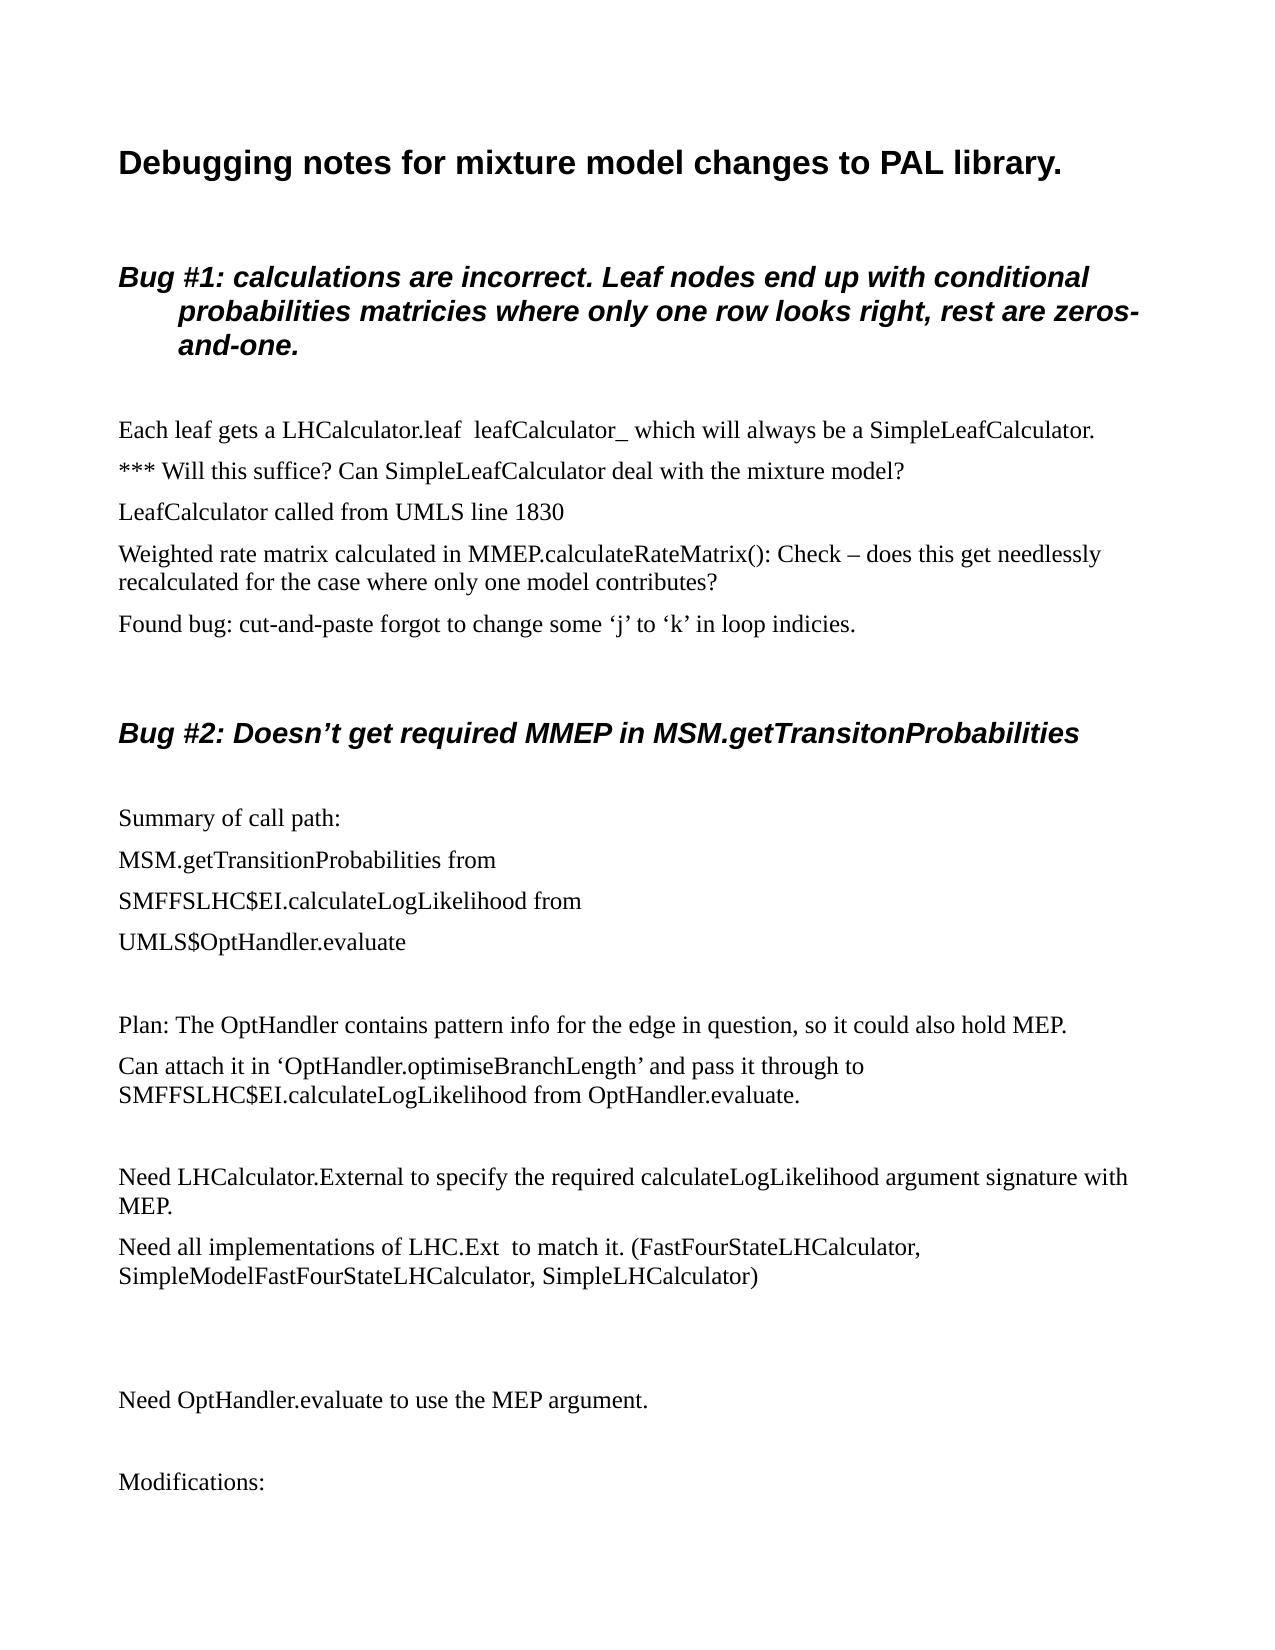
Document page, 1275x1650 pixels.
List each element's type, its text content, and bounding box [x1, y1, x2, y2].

subtitle Debugging notes for mixture model changes to PAL library. [118, 143, 1157, 182]
text Need LHCalculator.External to specify the required calculateLogLikelihood argument signature with MEP. [118, 1162, 1157, 1220]
text Need all implementations of LHC.Ext to match it. (FastFourStateLHCalculator, SimpleModelFastFourStateLHCalculator, SimpleLHCalculator) [118, 1232, 1157, 1290]
text Plan: The OptHandler contains pattern info for the edge in question, so it could also hold MEP. [118, 1010, 1157, 1038]
text Weighted rate matrix calculated in MMEP.calculateRateMatrix(): Check – does this get needlessly recalculated for the case where only one model contributes? [118, 539, 1157, 596]
text LeafCalculator called from UMLS line 1830 [118, 497, 1157, 526]
text Found bug: cut-and-paste forgot to change some ‘j’ to ‘k’ in loop indicies. [118, 609, 1157, 637]
text Can attach it in ‘OptHandler.optimiseBranchLength’ and pass it through to SMFFSLHC$EI.calculateLogLikelihood from OptHandler.evaluate. [118, 1051, 1157, 1108]
text MSM.getTransitionProbabilities from [118, 845, 1157, 873]
text SMFFSLHC$EI.calculateLogLikelihood from [118, 886, 1157, 915]
text *** Will this suffice? Can SimpleLeafCalculator deal with the mixture model? [118, 456, 1157, 485]
subtitle Bug #1: calculations are incorrect. Leaf nodes end up with conditional probabilities matricies where only one row looks right, rest are zeros-and-one. [118, 261, 1157, 361]
text Summary of call path: [118, 803, 1157, 832]
text UMLS$OptHandler.evaluate [118, 927, 1157, 956]
subtitle Bug #2: Doesn’t get required MMEP in MSM.getTransitonProbabilities [118, 716, 1157, 750]
text Need OptHandler.evaluate to use the MEP argument. [118, 1385, 1157, 1413]
text Modifications: [118, 1467, 1157, 1496]
text Each leaf gets a LHCalculator.leaf leafCalculator_ which will always be a SimpleLeafCalculator. [118, 415, 1157, 444]
